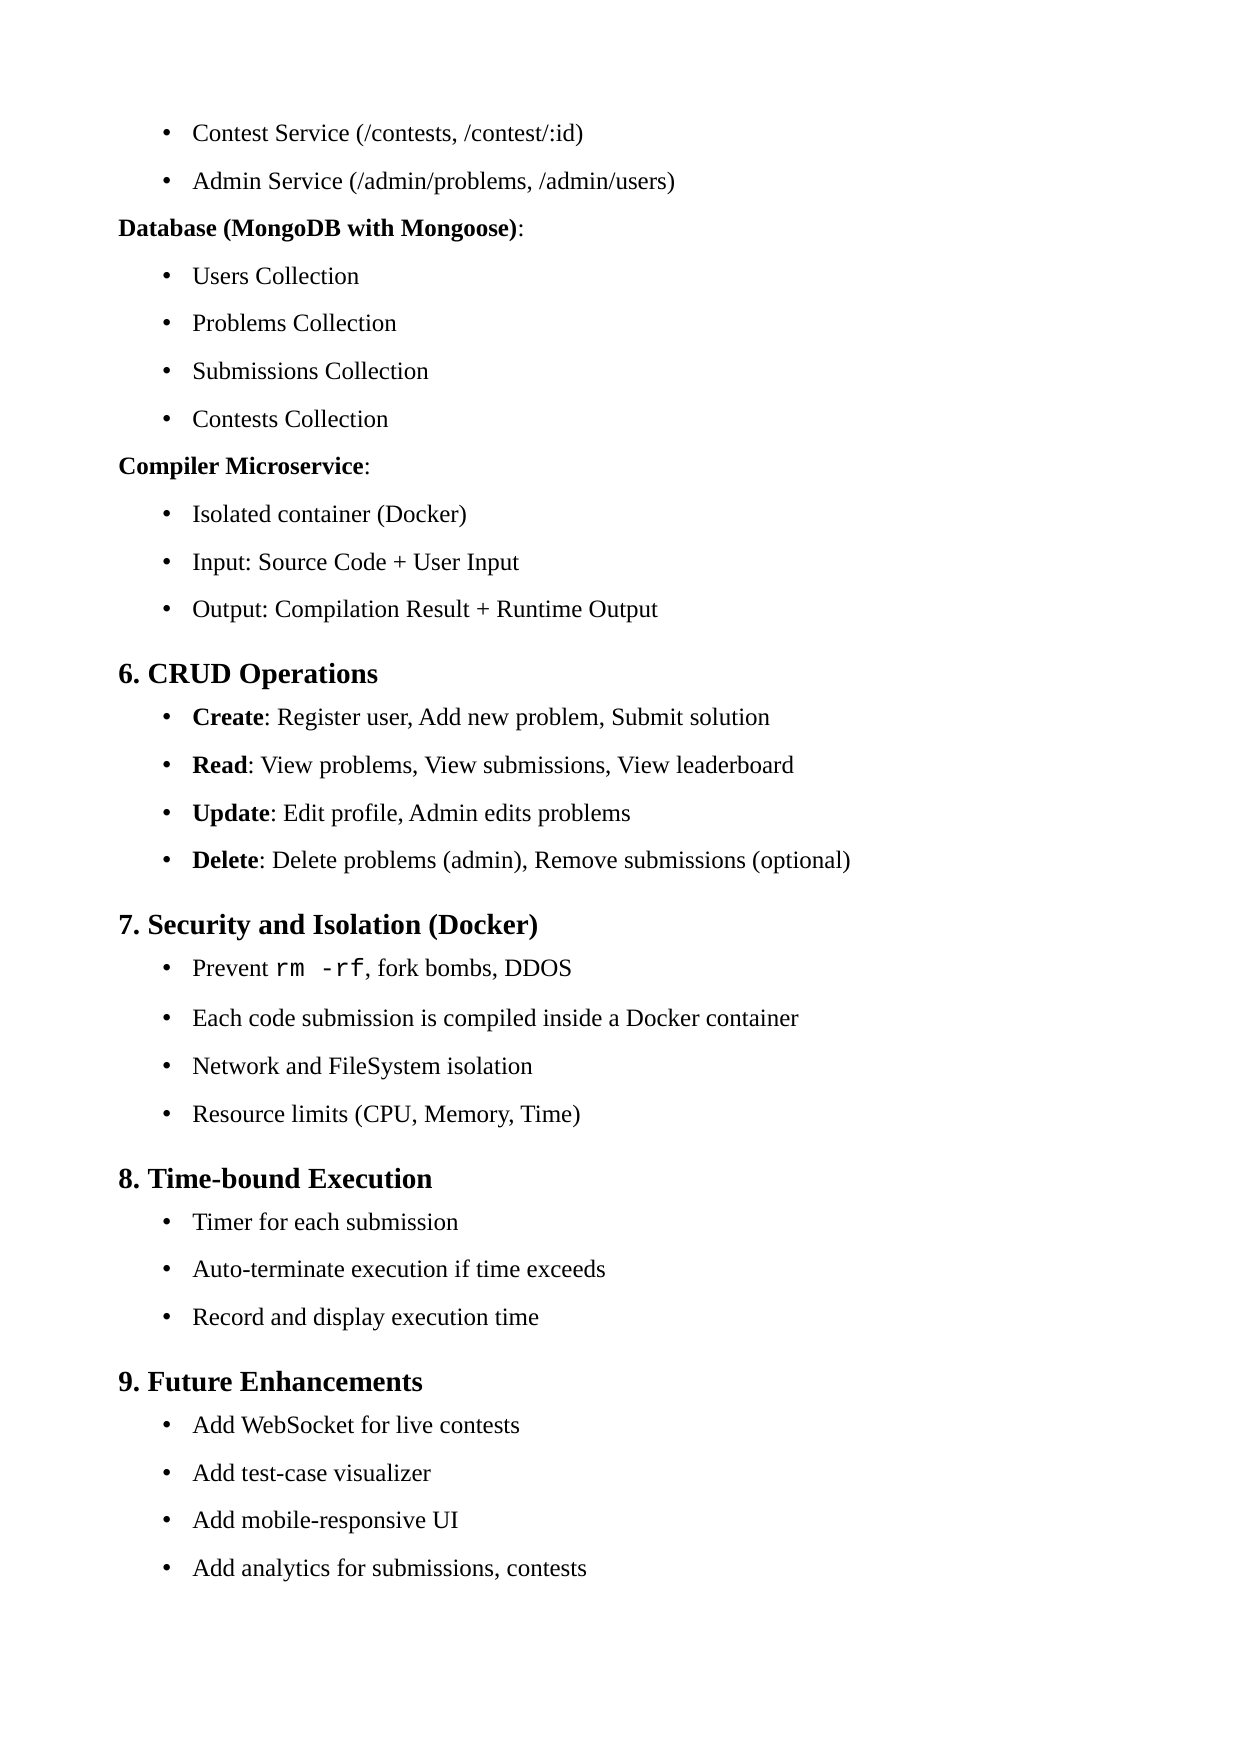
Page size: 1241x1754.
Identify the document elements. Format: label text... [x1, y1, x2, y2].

list Contests Collection [162, 404, 1122, 432]
list Delete: Delete problems (admin), Remove submissions (optional) [162, 845, 1122, 874]
list Problems Collection [162, 308, 1122, 337]
list Submissions Collection [162, 356, 1122, 385]
text Database (MongoDB with Mongoose): [118, 213, 1122, 242]
subtitle 7. Security and Isolation (Docker) [118, 907, 1122, 941]
subtitle 8. Time-bound Execution [118, 1161, 1122, 1194]
list Add mobile-responsive UI [162, 1506, 1122, 1534]
list Add analytics for submissions, contests [162, 1553, 1122, 1582]
list Users Collection [162, 261, 1122, 290]
list Update: Edit profile, Admin edits problems [162, 798, 1122, 826]
list Prevent rm -rf, fork bombs, DDOS [162, 953, 1122, 984]
list Record and display execution time [162, 1302, 1122, 1331]
subtitle 9. Future Enhancements [118, 1364, 1122, 1398]
list Contest Service (/contests, /contest/:id) [162, 118, 1122, 147]
list Admin Service (/admin/problems, /admin/users) [162, 166, 1122, 194]
text Compiler Microservice: [118, 451, 1122, 480]
list Add WebSocket for live contests [162, 1410, 1122, 1439]
list Auto-terminate execution if time exceeds [162, 1254, 1122, 1283]
list Input: Source Code + User Input [162, 547, 1122, 575]
list Create: Register user, Add new problem, Submit solution [162, 702, 1122, 731]
list Add test-case visualizer [162, 1458, 1122, 1487]
list Timer for each submission [162, 1207, 1122, 1236]
list Output: Compilation Result + Runtime Output [162, 594, 1122, 623]
list Each code submission is compiled inside a Docker container [162, 1003, 1122, 1032]
list Read: View problems, View submissions, View leaderboard [162, 750, 1122, 779]
list Isolated container (Docker) [162, 499, 1122, 528]
list Network and FileSystem isolation [162, 1051, 1122, 1080]
list Resource limits (CPU, Memory, Time) [162, 1099, 1122, 1127]
subtitle 6. CRUD Operations [118, 656, 1122, 690]
